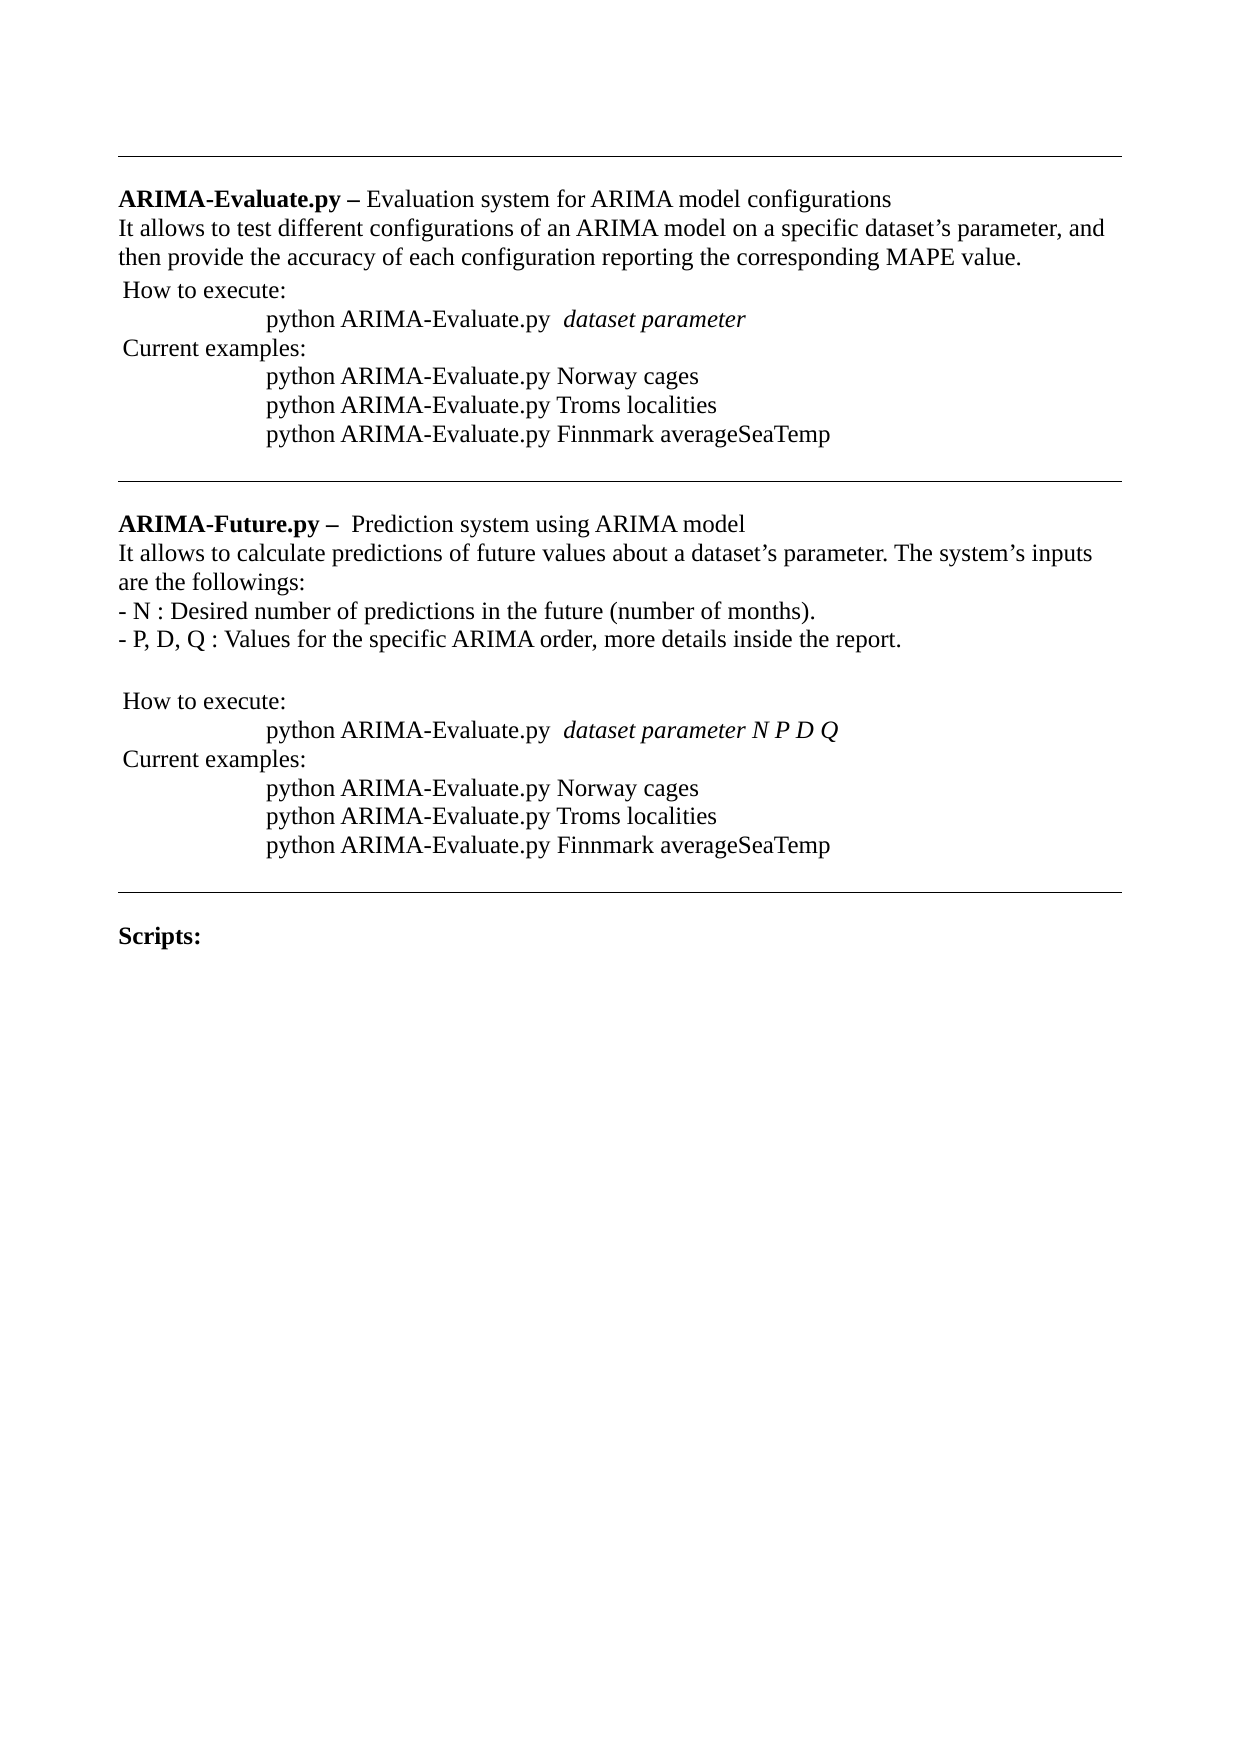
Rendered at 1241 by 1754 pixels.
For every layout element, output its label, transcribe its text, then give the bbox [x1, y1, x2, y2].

text - N : Desired number of predictions in the future (number of months). [118, 596, 1122, 624]
text Scripts: [118, 921, 1122, 950]
text It allows to calculate predictions of future values about a dataset’s parameter. The system’s inputs are the followings: [118, 538, 1122, 596]
text ARIMA-Evaluate.py – Evaluation system for ARIMA model configurations [118, 184, 1122, 213]
text How to execute: python ARIMA-Evaluate.py dataset parameter N P D Q Current examples: python ARIMA-Evaluate.py Norway cages python ARIMA-Evaluate.py Troms localities python ARIMA-Evaluate.py Finnmark averageSeaTemp [118, 682, 1122, 892]
text - P, D, Q : Values for the specific ARIMA order, more details inside the report. [118, 624, 1122, 653]
text ARIMA-Future.py – Prediction system using ARIMA model [118, 509, 1122, 538]
text How to execute: python ARIMA-Evaluate.py dataset parameter Current examples: python ARIMA-Evaluate.py Norway cages python ARIMA-Evaluate.py Troms localities python ARIMA-Evaluate.py Finnmark averageSeaTemp [118, 271, 1122, 481]
text It allows to test different configurations of an ARIMA model on a specific dataset’s parameter, and then provide the accuracy of each configuration reporting the corresponding MAPE value. [118, 213, 1122, 271]
